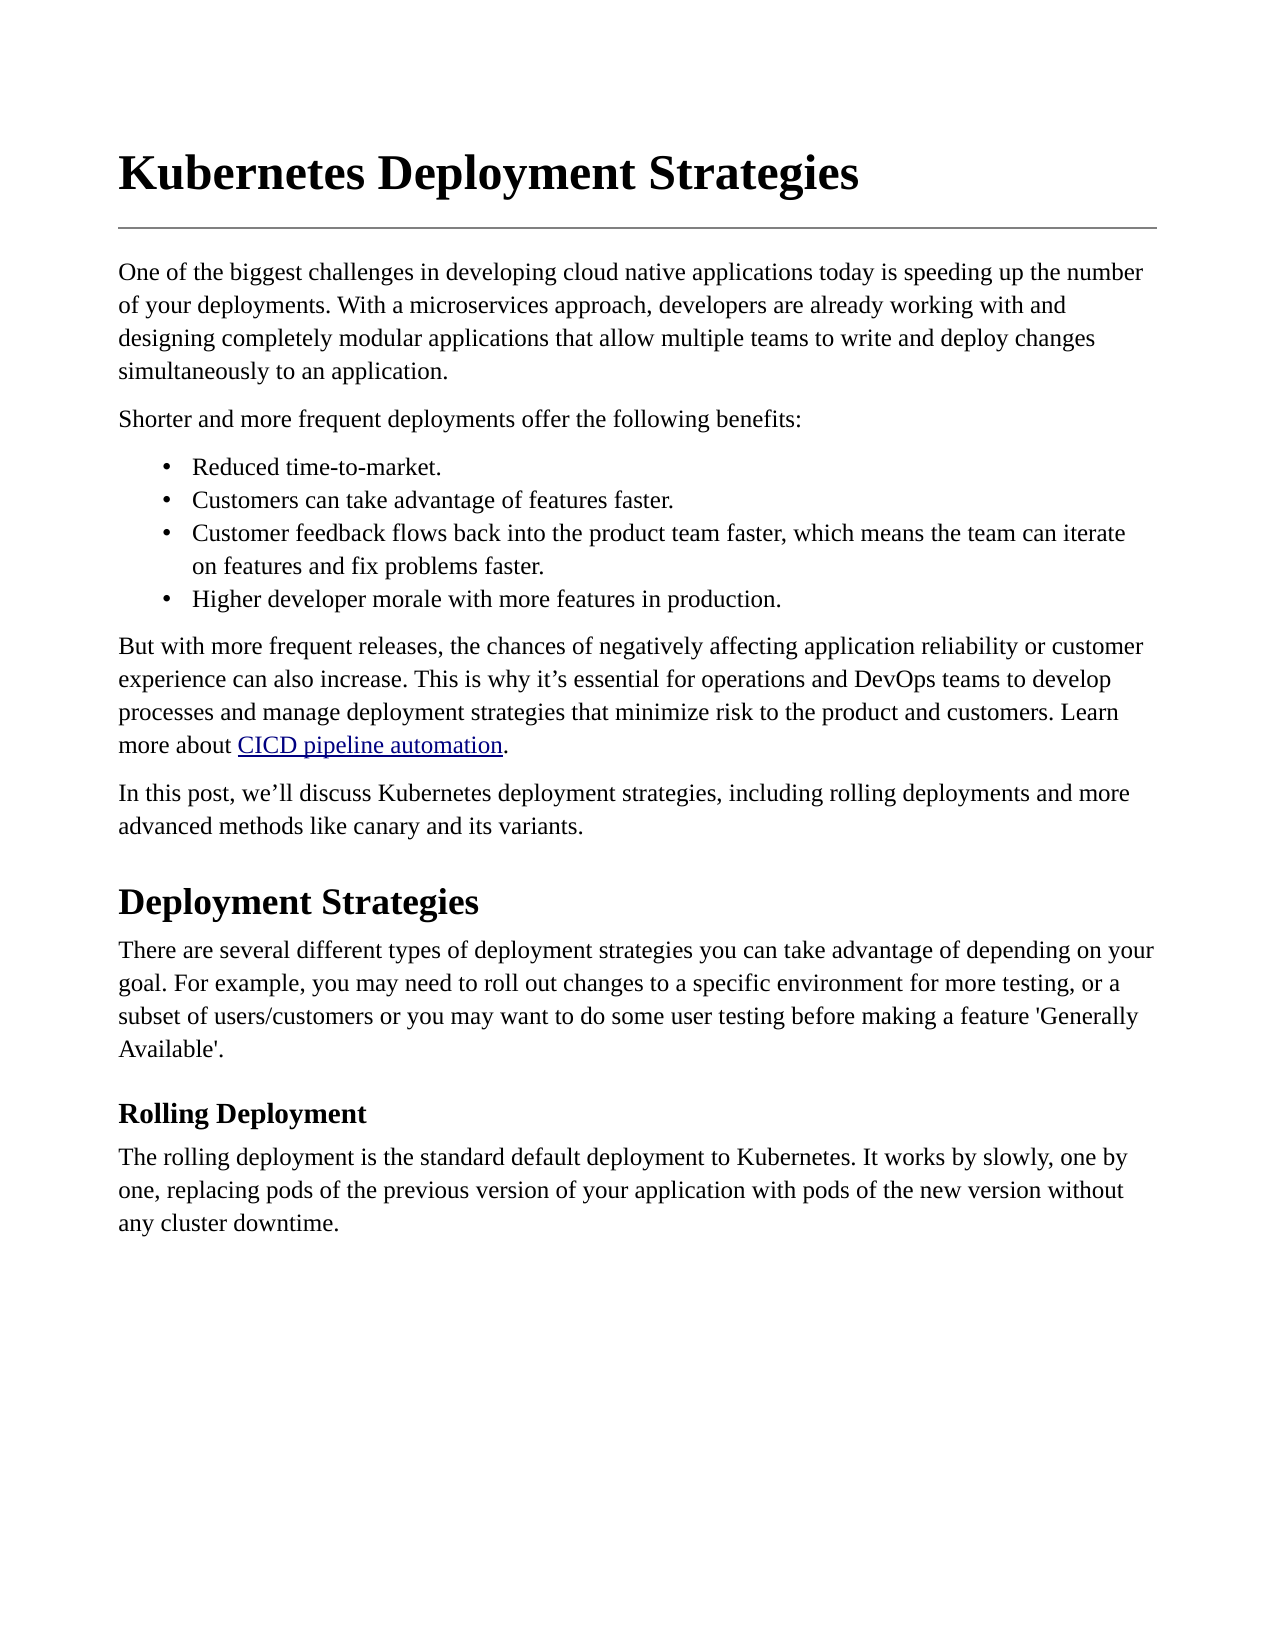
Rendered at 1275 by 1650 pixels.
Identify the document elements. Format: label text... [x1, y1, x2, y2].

text Shorter and more frequent deployments offer the following benefits: [118, 404, 1157, 433]
text There are several different types of deployment strategies you can take advantage of depending on your goal. For example, you may need to roll out changes to a specific environment for more testing, or a subset of users/customers or you may want to do some user testing before making a feature 'Generally Available'. [118, 935, 1157, 1063]
list Higher developer morale with more features in production. [162, 584, 1157, 612]
subtitle Kubernetes Deployment Strategies [118, 143, 1157, 201]
text In this post, we’ll discuss Kubernetes deployment strategies, including rolling deployments and more advanced methods like canary and its variants. [118, 778, 1157, 840]
list Customer feedback flows back into the product team faster, which means the team can iterate on features and fix problems faster. [162, 518, 1157, 579]
list Customers can take advantage of features faster. [162, 485, 1157, 513]
text One of the biggest challenges in developing cloud native applications today is speeding up the number of your deployments. With a microservices approach, developers are already working with and designing completely modular applications that allow multiple teams to write and deploy changes simultaneously to an application. [118, 257, 1157, 385]
list Reduced time-to-market. [162, 452, 1157, 480]
subtitle Rolling Deployment [118, 1096, 1157, 1130]
text But with more frequent releases, the chances of negatively affecting application reliability or customer experience can also increase. This is why it’s essential for operations and DevOps teams to develop processes and manage deployment strategies that minimize risk to the product and customers. Learn more about CICD pipeline automation. [118, 631, 1157, 759]
subtitle Deployment Strategies [118, 879, 1157, 923]
text The rolling deployment is the standard default deployment to Kubernetes. It works by slowly, one by one, replacing pods of the previous version of your application with pods of the new version without any cluster downtime. [118, 1142, 1157, 1237]
